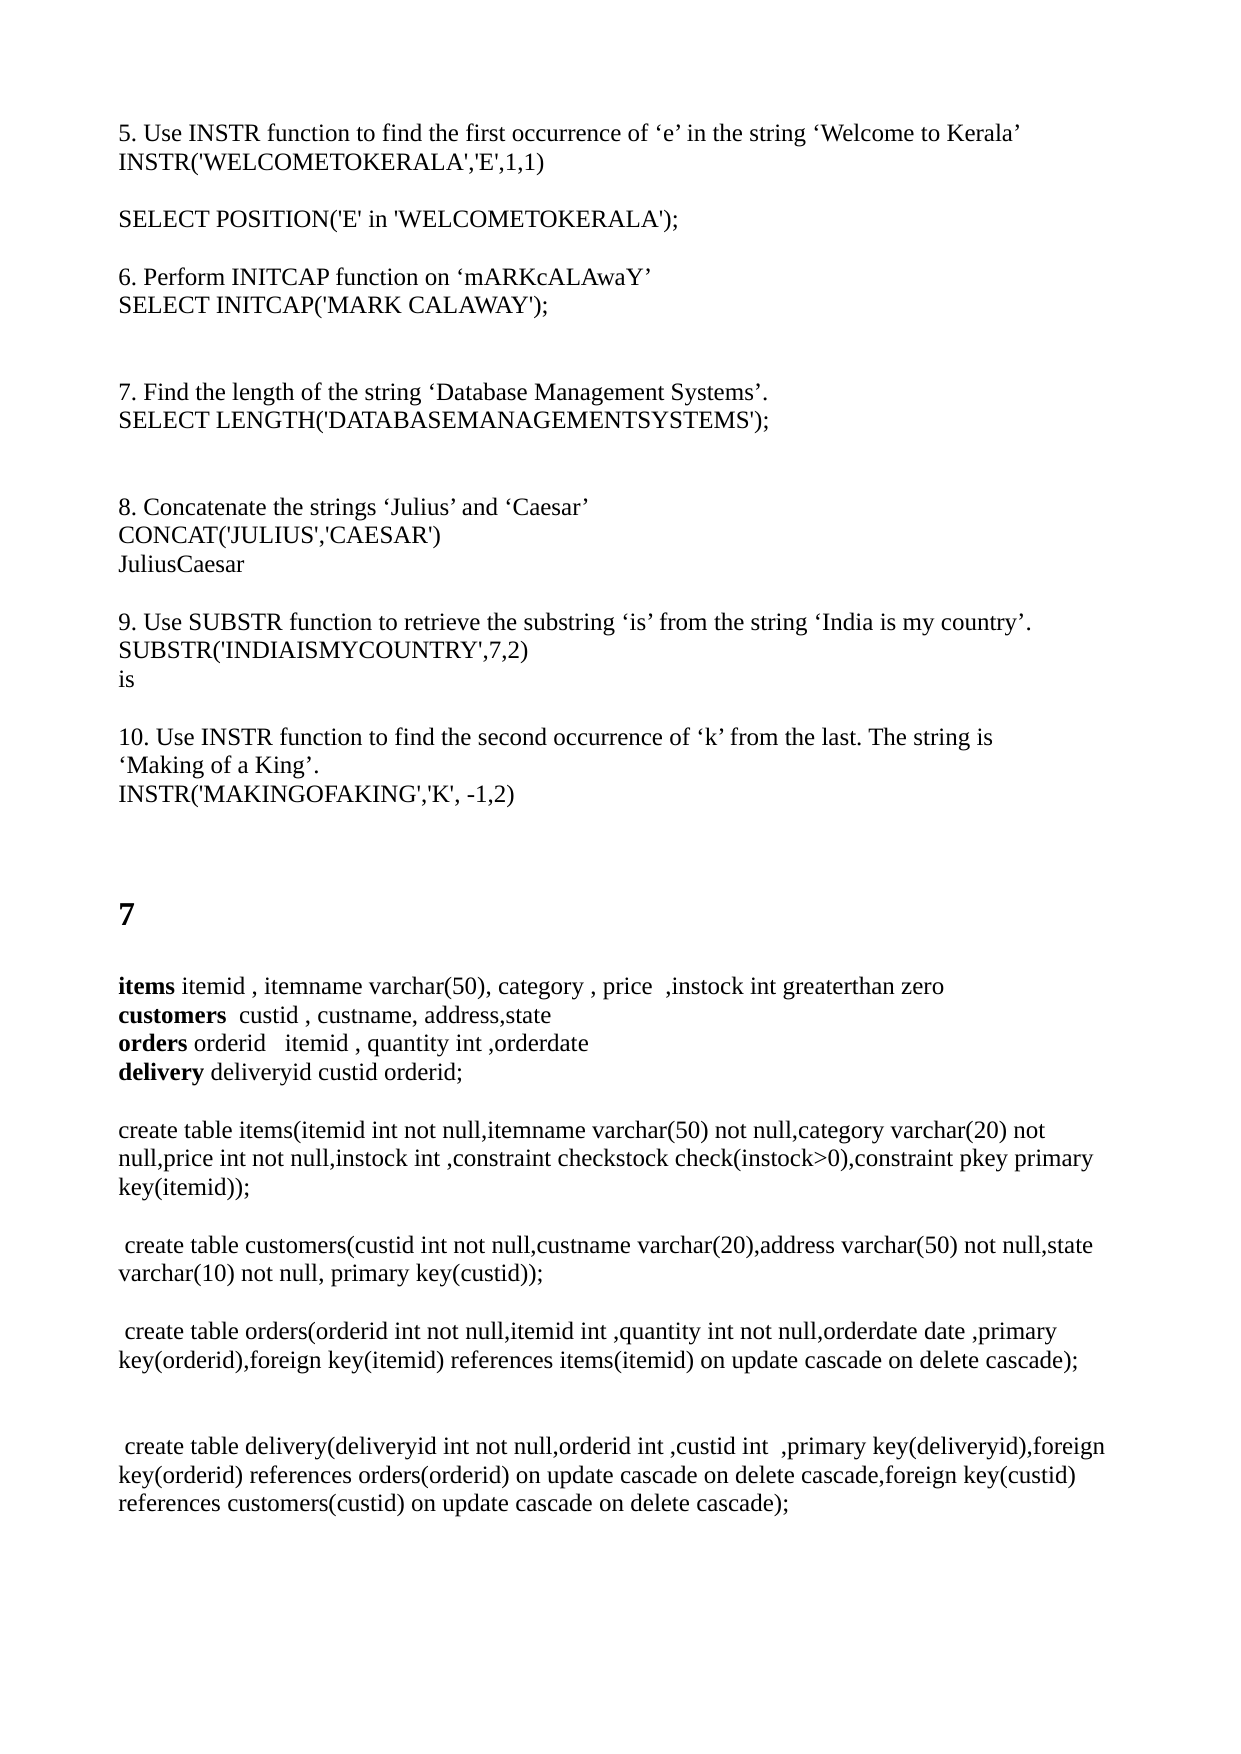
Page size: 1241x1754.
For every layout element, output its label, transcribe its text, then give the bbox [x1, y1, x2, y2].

text ‘Making of a King’. [118, 751, 1122, 779]
text is [118, 664, 1122, 693]
text create table customers(custid int not null,custname varchar(20),address varchar(50) not null,state varchar(10) not null, primary key(custid)); [118, 1230, 1122, 1287]
text SELECT INITCAP('MARK CALAWAY'); [118, 291, 1122, 319]
text delivery deliveryid custid orderid; [118, 1057, 1122, 1086]
text 10. Use INSTR function to find the second occurrence of ‘k’ from the last. The string is [118, 722, 1122, 751]
text 6. Perform INITCAP function on ‘mARKcALAwaY’ [118, 262, 1122, 291]
text customers custid , custname, address,state [118, 1000, 1122, 1028]
text SELECT POSITION('E' in 'WELCOMETOKERALA'); [118, 204, 1122, 233]
text INSTR('MAKINGOFAKING','K', -1,2) [118, 779, 1122, 808]
text create table orders(orderid int not null,itemid int ,quantity int not null,orderdate date ,primary key(orderid),foreign key(itemid) references items(itemid) on update cascade on delete cascade); [118, 1316, 1122, 1373]
text items itemid , itemname varchar(50), category , price ,instock int greaterthan zero [118, 971, 1122, 1000]
text orders orderid itemid , quantity int ,orderdate [118, 1028, 1122, 1057]
text SELECT LENGTH('DATABASEMANAGEMENTSYSTEMS'); [118, 406, 1122, 434]
text 8. Concatenate the strings ‘Julius’ and ‘Caesar’ [118, 492, 1122, 521]
text create table items(itemid int not null,itemname varchar(50) not null,category varchar(20) not null,price int not null,instock int ,constraint checkstock check(instock>0),constraint pkey primary key(itemid)); [118, 1115, 1122, 1201]
text CONCAT('JULIUS','CAESAR') [118, 521, 1122, 549]
text 7. Find the length of the string ‘Database Management Systems’. [118, 377, 1122, 406]
text SUBSTR('INDIAISMYCOUNTRY',7,2) [118, 636, 1122, 664]
text JuliusCaesar [118, 549, 1122, 578]
text 5. Use INSTR function to find the first occurrence of ‘e’ in the string ‘Welcome to Kerala’ [118, 118, 1122, 147]
text 7 [118, 894, 1122, 933]
text 9. Use SUBSTR function to retrieve the substring ‘is’ from the string ‘India is my country’. [118, 607, 1122, 636]
text INSTR('WELCOMETOKERALA','E',1,1) [118, 147, 1122, 176]
text create table delivery(deliveryid int not null,orderid int ,custid int ,primary key(deliveryid),foreign key(orderid) references orders(orderid) on update cascade on delete cascade,foreign key(custid) references customers(custid) on update cascade on delete cascade); [118, 1431, 1122, 1517]
